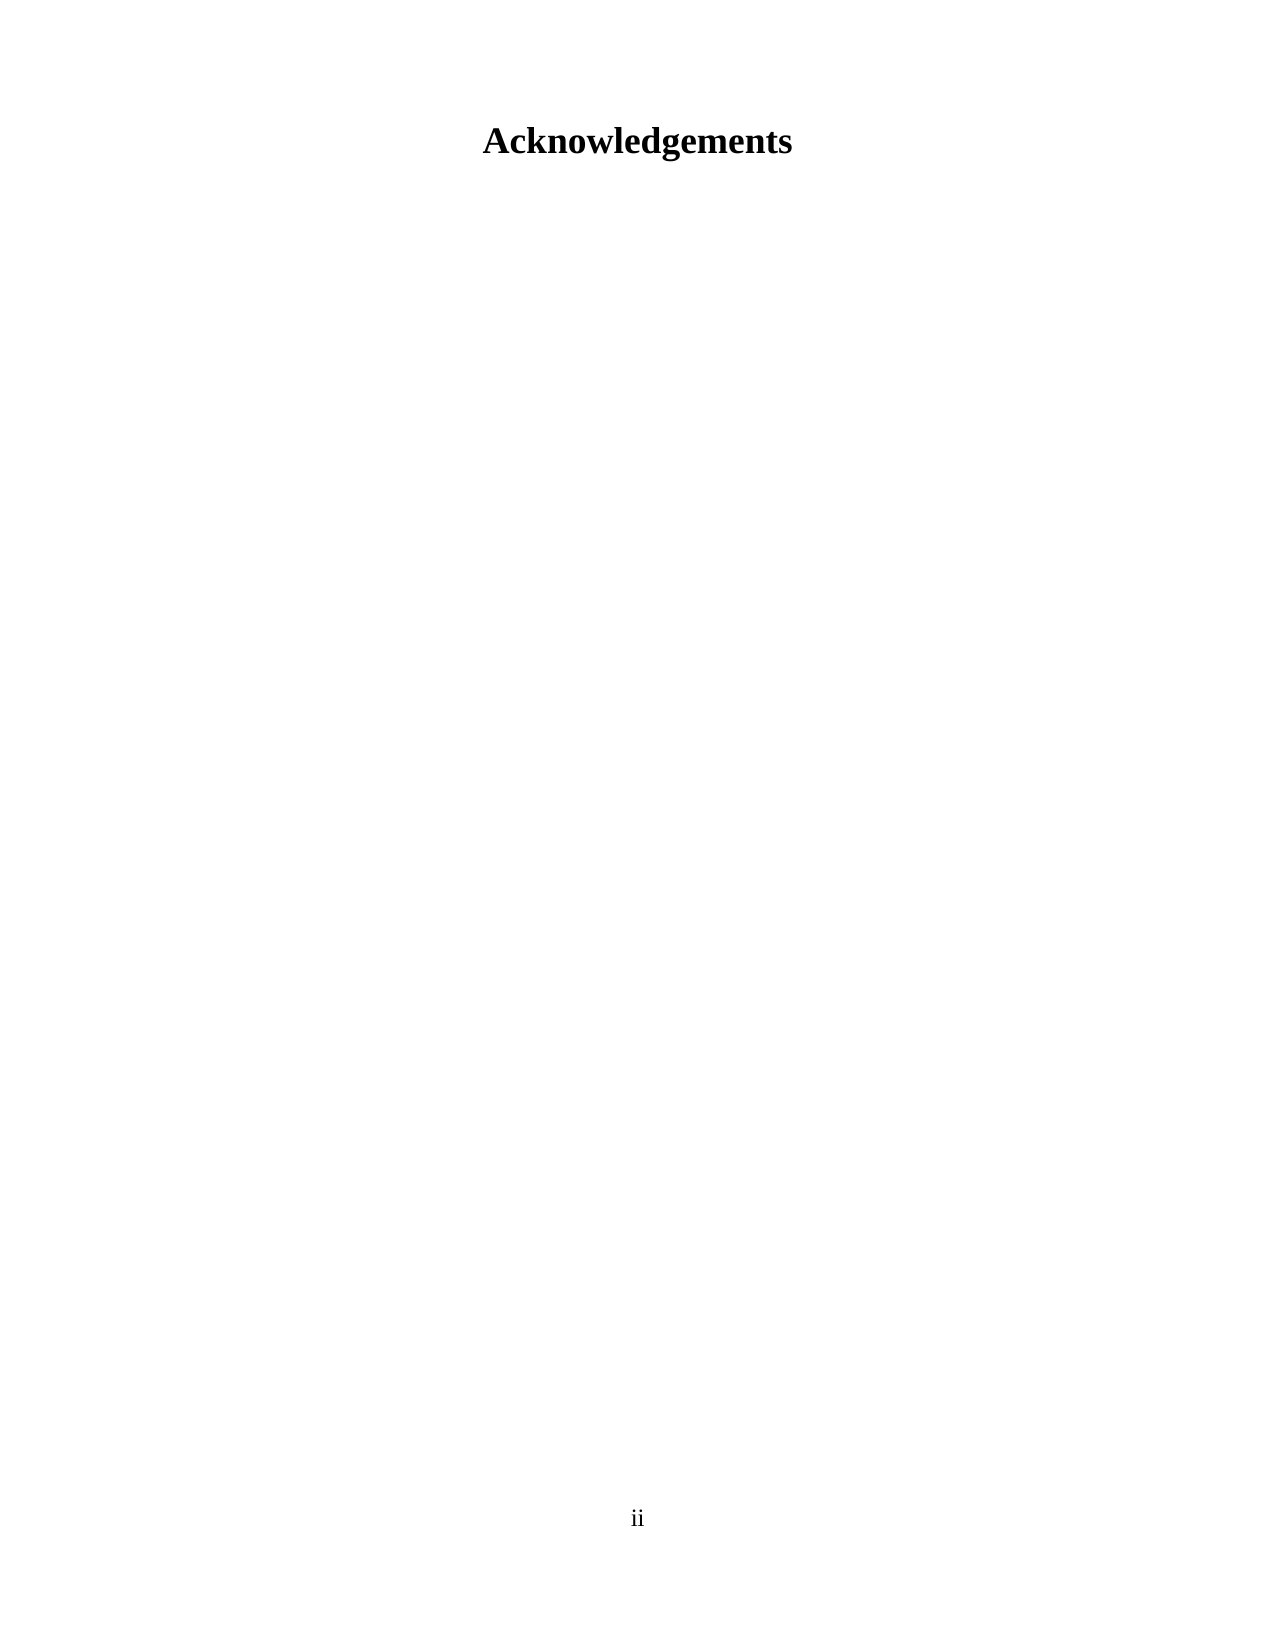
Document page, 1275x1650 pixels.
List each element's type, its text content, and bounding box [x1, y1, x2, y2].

text Acknowledgements [118, 118, 1157, 161]
